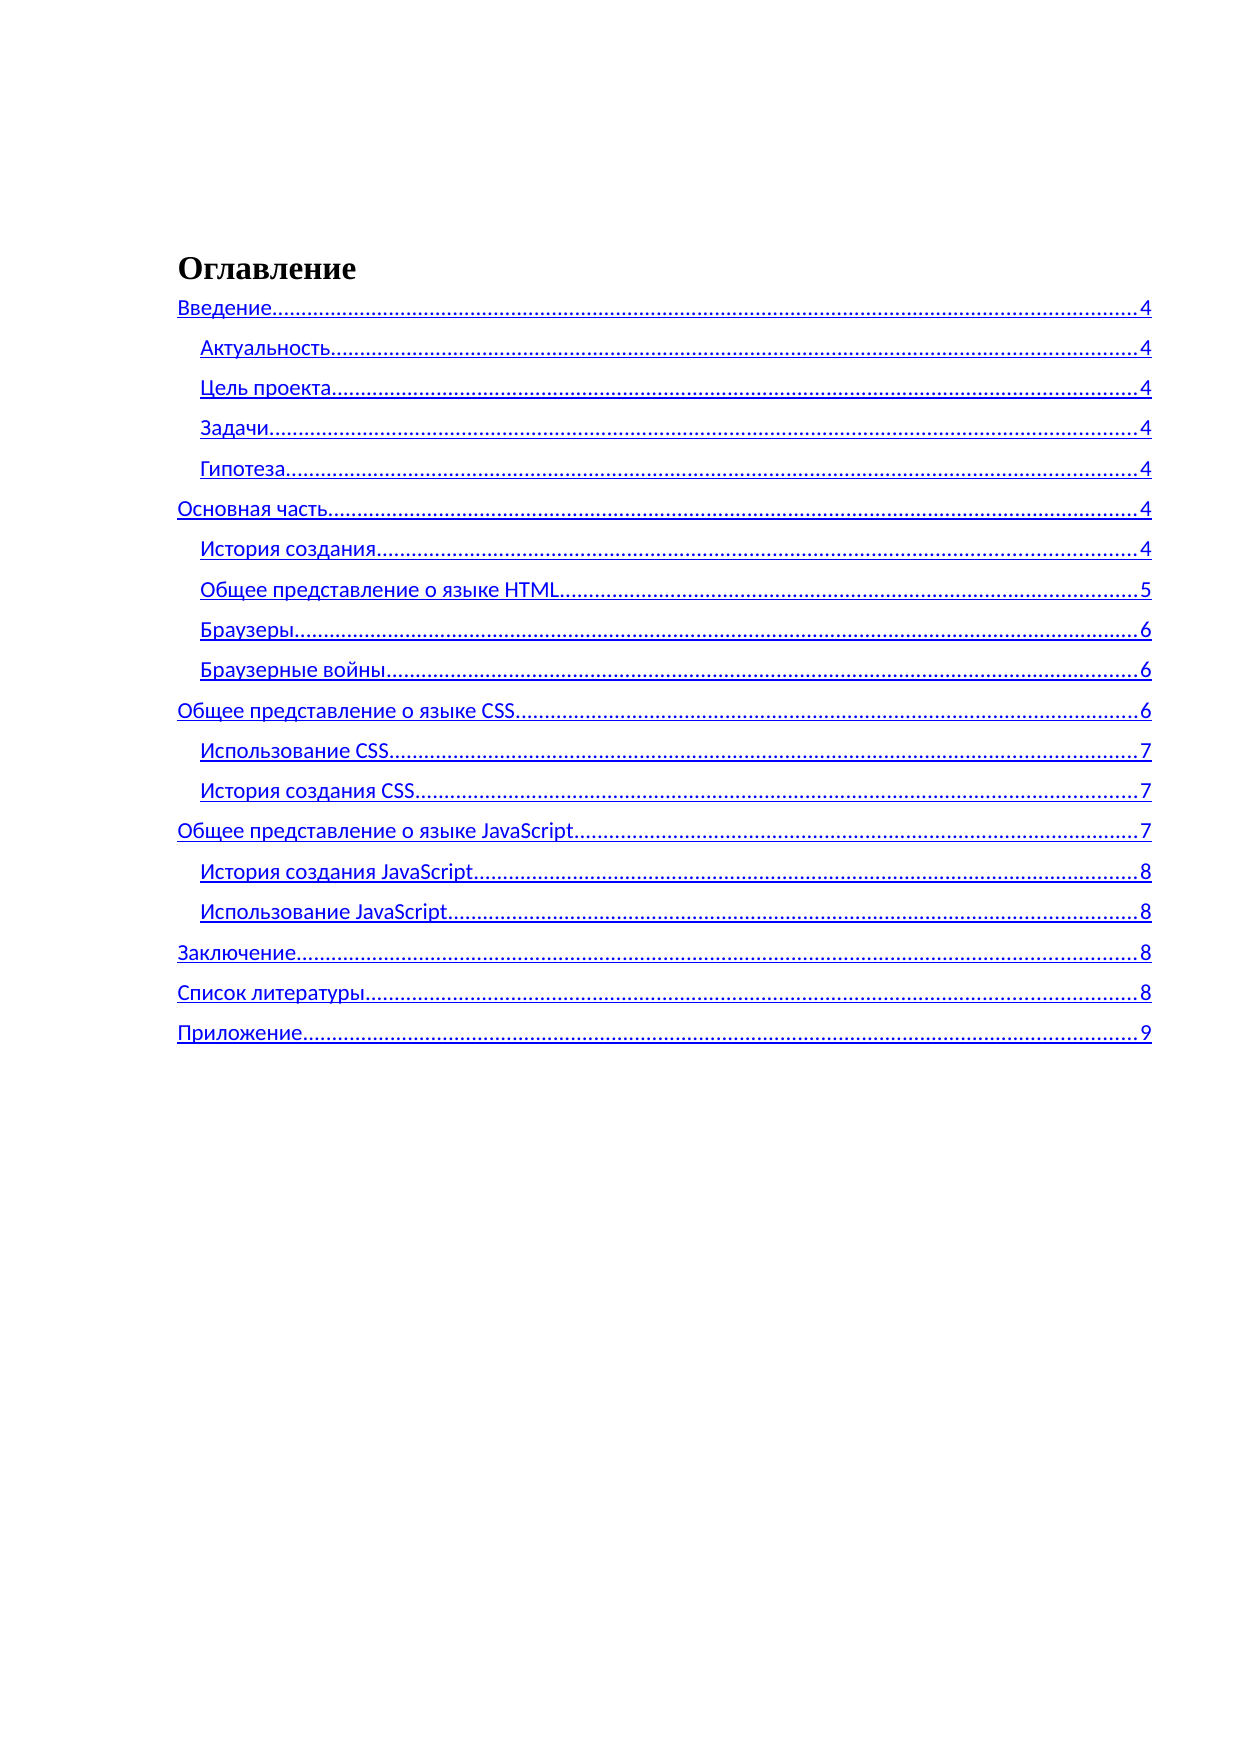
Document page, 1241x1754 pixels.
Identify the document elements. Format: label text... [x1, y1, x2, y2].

text Использование JavaScript 8 [200, 897, 1152, 921]
text Общее представление о языке HTML 5 [200, 575, 1152, 599]
text Приложение 9 [177, 1018, 1152, 1042]
text Общее представление о языке JavaScript 7 [177, 817, 1152, 841]
text Список литературы 8 [177, 978, 1152, 1002]
text Введение 4 [177, 293, 1152, 317]
text Общее представление о языке CSS 6 [177, 696, 1152, 720]
text Актуальность 4 [200, 333, 1152, 357]
text Использование CSS 7 [200, 736, 1152, 760]
subtitle Оглавление [177, 248, 1152, 287]
text Задачи 4 [200, 413, 1152, 438]
text История создания CSS 7 [200, 776, 1152, 801]
text Гипотеза 4 [200, 454, 1152, 478]
text История создания JavaScript 8 [200, 857, 1152, 881]
text История создания 4 [200, 534, 1152, 559]
text Цель проекта 4 [200, 373, 1152, 397]
text Браузеры 6 [200, 615, 1152, 639]
text Основная часть 4 [177, 494, 1152, 518]
text Заключение 8 [177, 938, 1152, 962]
text Браузерные войны 6 [200, 655, 1152, 679]
